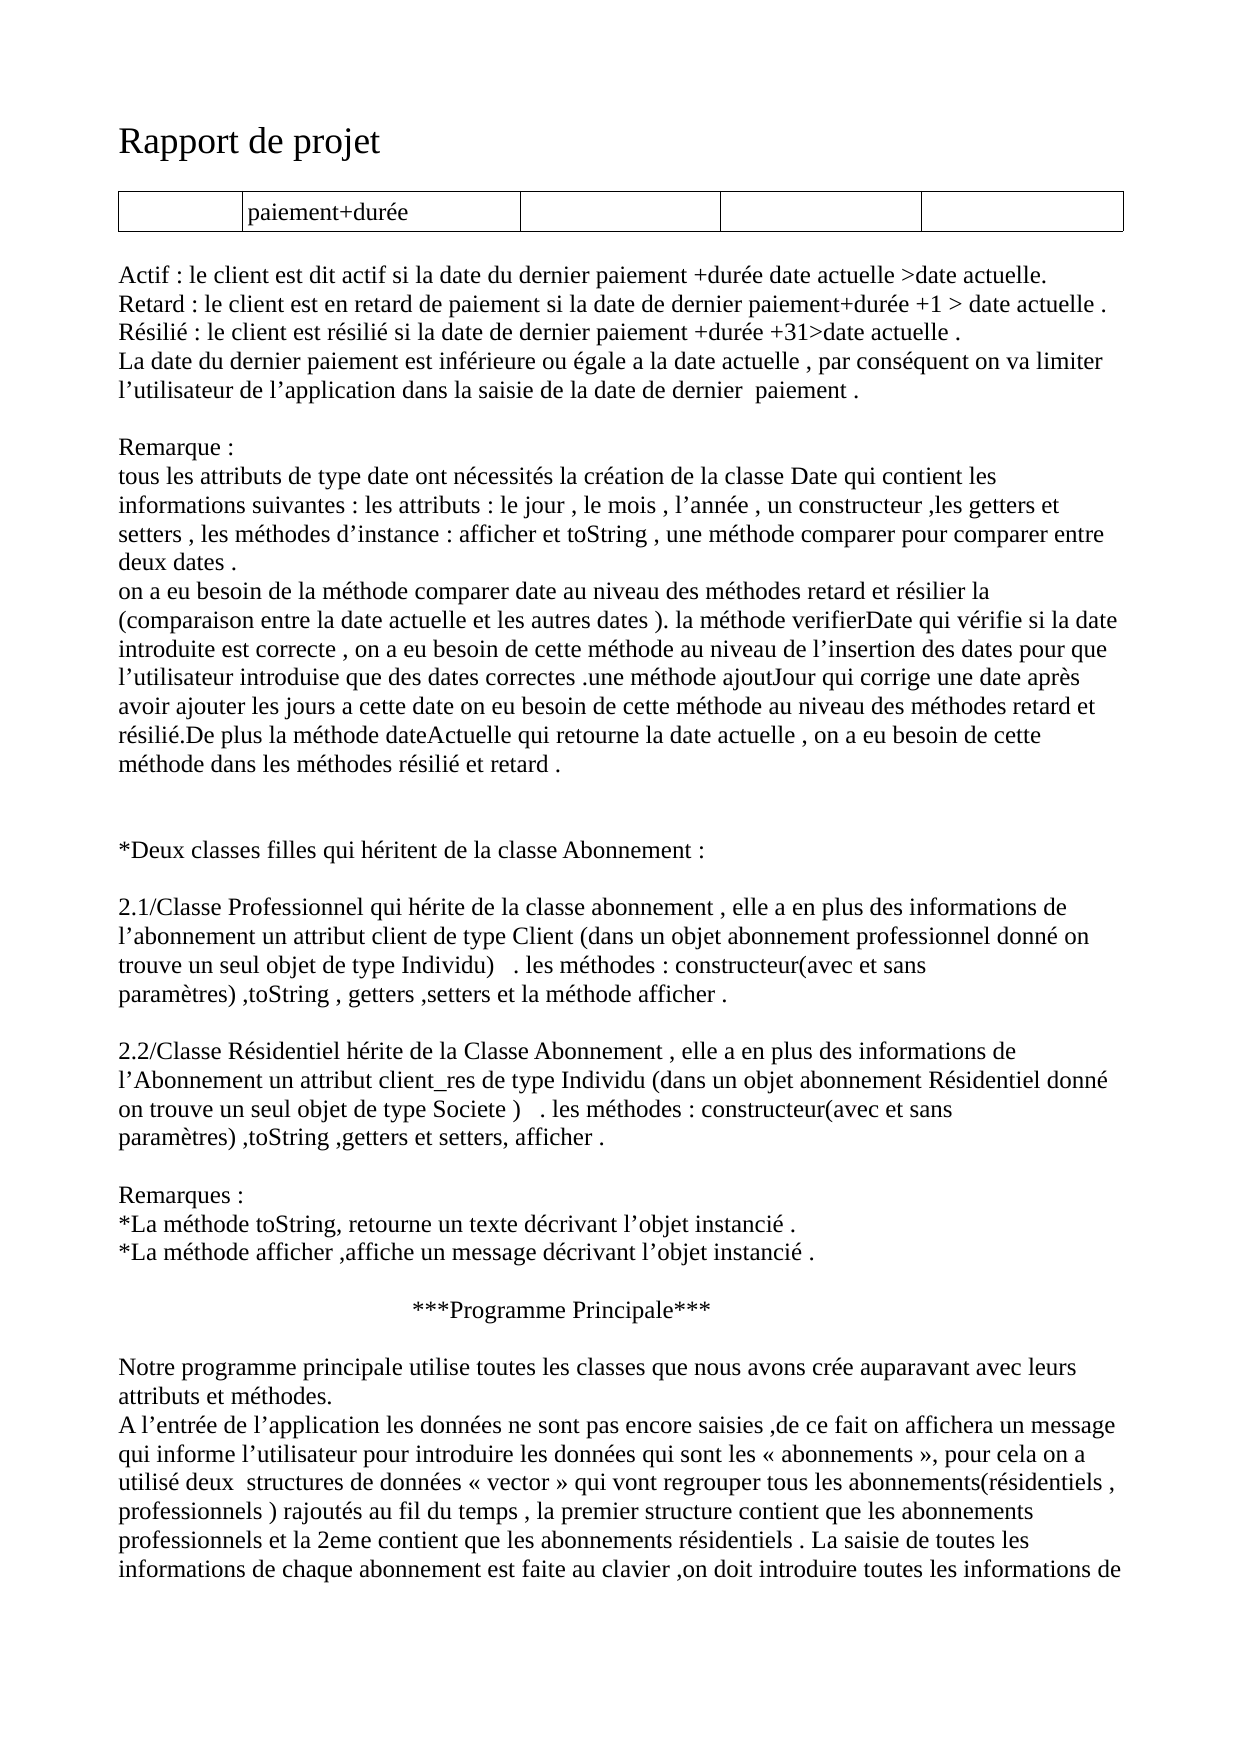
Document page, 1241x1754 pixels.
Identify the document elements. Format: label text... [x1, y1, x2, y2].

text qui informe l’utilisateur pour introduire les données qui sont les « abonnements », pour cela on a utilisé deux structures de données « vector » qui vont regrouper tous les abonnements(résidentiels , professionnels ) rajoutés au fil du temps , la premier structure contient que les abonnements professionnels et la 2eme contient que les abonnements résidentiels . La saisie de toutes les informations de chaque abonnement est faite au clavier ,on doit introduire toutes les informations de [118, 1439, 1122, 1582]
text *Deux classes filles qui héritent de la classe Abonnement : [118, 835, 1122, 864]
text ***Programme Principale*** [118, 1295, 1122, 1324]
text Retard : le client est en retard de paiement si la date de dernier paiement+durée +1 > date actuelle . [118, 289, 1122, 317]
text Remarques : [118, 1180, 1122, 1209]
text 2.2/Classe Résidentiel hérite de la Classe Abonnement , elle a en plus des informations de l’Abonnement un attribut client_res de type Individu (dans un objet abonnement Résidentiel donné on trouve un seul objet de type Societe ) . les méthodes : constructeur(avec et sans paramètres) ,toString ,getters et setters, afficher . [118, 1036, 1122, 1151]
text Résilié : le client est résilié si la date de dernier paiement +durée +31>date actuelle . [118, 317, 1122, 346]
text Actif : le client est dit actif si la date du dernier paiement +durée date actuelle >date actuelle. [118, 260, 1122, 289]
table_cell [721, 192, 921, 231]
text 2.1/Classe Professionnel qui hérite de la classe abonnement , elle a en plus des informations de l’abonnement un attribut client de type Client (dans un objet abonnement professionnel donné on trouve un seul objet de type Individu) . les méthodes : constructeur(avec et sans paramètres) ,toString , getters ,setters et la méthode afficher . [118, 892, 1122, 1007]
table_cell [119, 192, 242, 231]
text Remarque : [118, 432, 1122, 461]
table_cell paiement+durée [243, 192, 520, 231]
text Notre programme principale utilise toutes les classes que nous avons crée auparavant avec leurs attributs et méthodes. [118, 1352, 1122, 1410]
text *La méthode toString, retourne un texte décrivant l’objet instancié . [118, 1209, 1122, 1237]
text *La méthode afficher ,affiche un message décrivant l’objet instancié . [118, 1237, 1122, 1266]
table_cell [521, 192, 720, 231]
text La date du dernier paiement est inférieure ou égale a la date actuelle , par conséquent on va limiter l’utilisateur de l’application dans la saisie de la date de dernier paiement . [118, 346, 1122, 404]
table_cell [922, 192, 1123, 231]
text A l’entrée de l’application les données ne sont pas encore saisies ,de ce fait on affichera un message [118, 1410, 1122, 1439]
text on a eu besoin de la méthode comparer date au niveau des méthodes retard et résilier la (comparaison entre la date actuelle et les autres dates ). la méthode verifierDate qui vérifie si la date introduite est correcte , on a eu besoin de cette méthode au niveau de l’insertion des dates pour que l’utilisateur introduise que des dates correctes .une méthode ajoutJour qui corrige une date après avoir ajouter les jours a cette date on eu besoin de cette méthode au niveau des méthodes retard et résilié.De plus la méthode dateActuelle qui retourne la date actuelle , on a eu besoin de cette méthode dans les méthodes résilié et retard . [118, 576, 1122, 777]
text tous les attributs de type date ont nécessités la création de la classe Date qui contient les informations suivantes : les attributs : le jour , le mois , l’année , un constructeur ,les getters et setters , les méthodes d’instance : afficher et toString , une méthode comparer pour comparer entre deux dates . [118, 461, 1122, 576]
